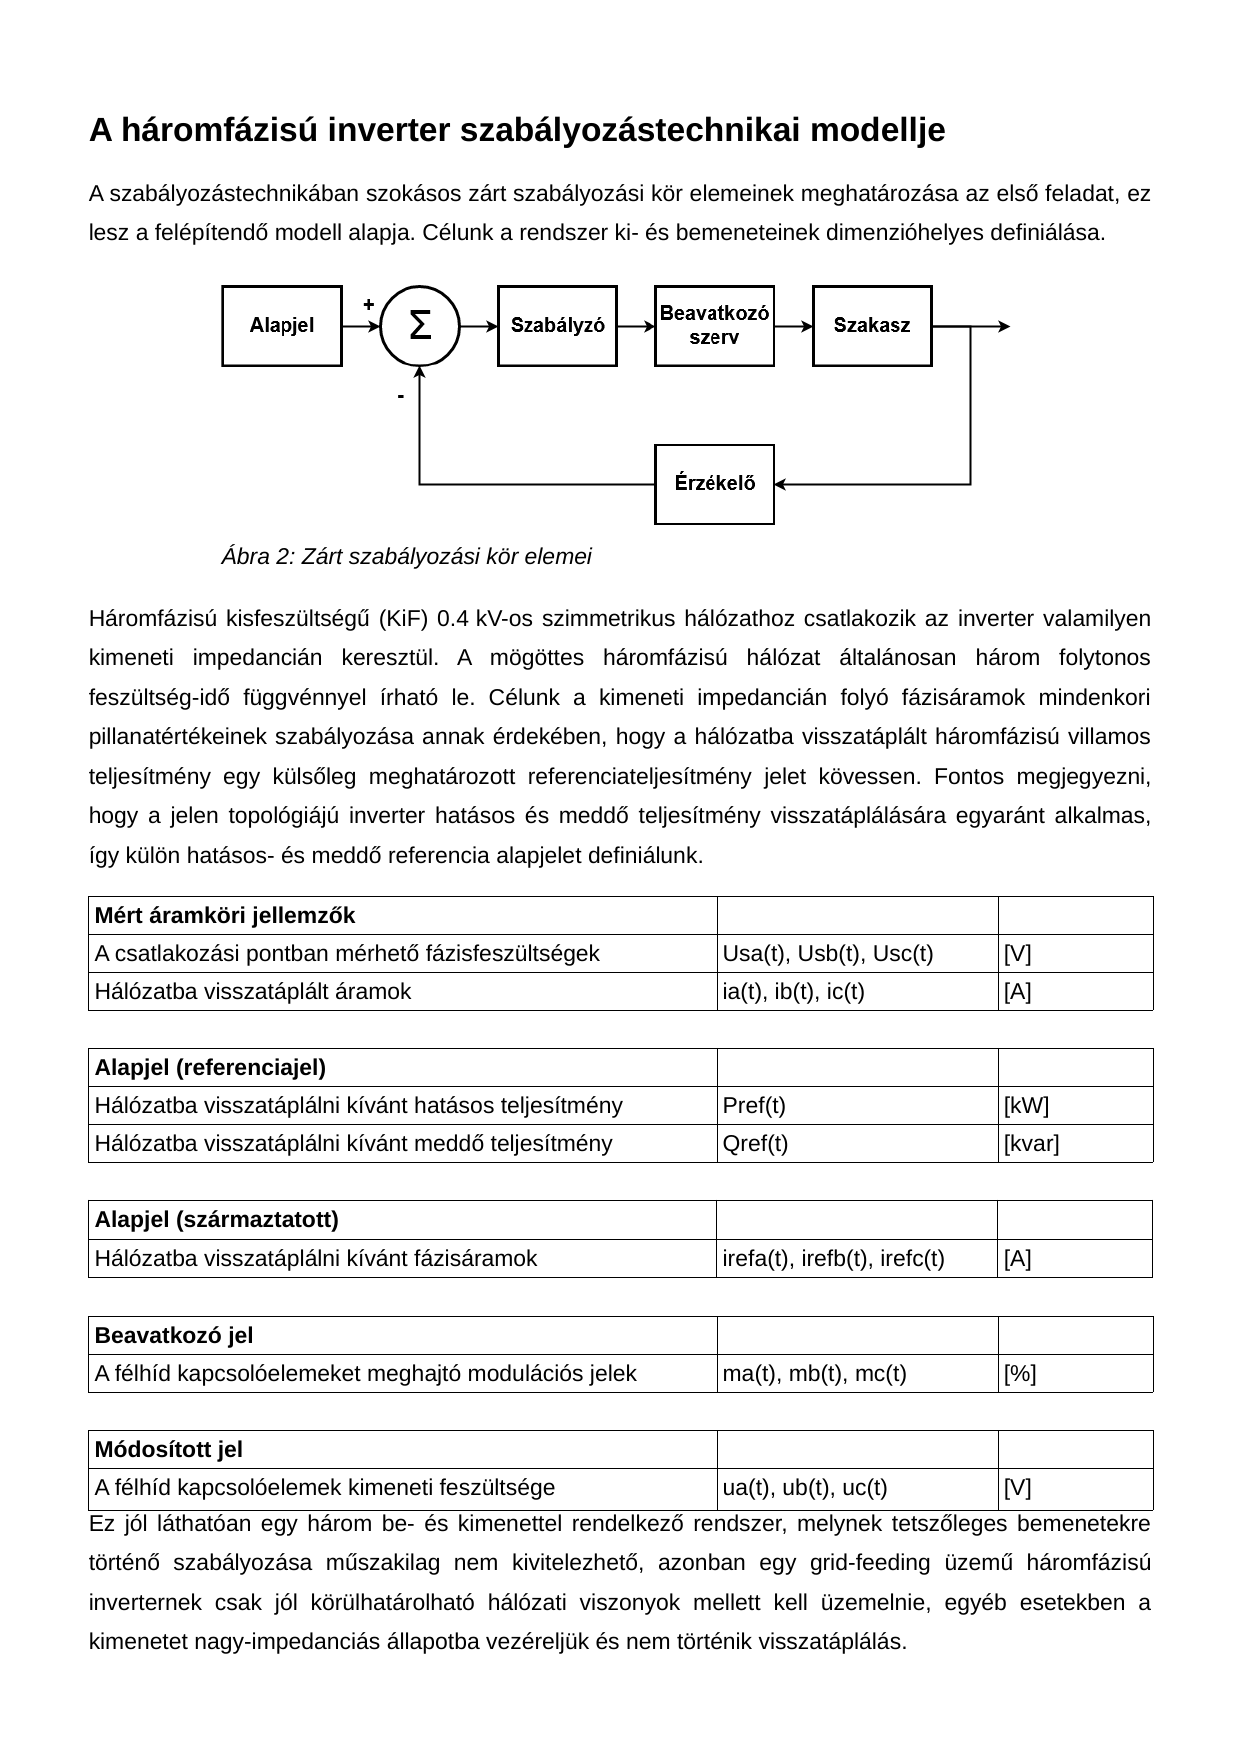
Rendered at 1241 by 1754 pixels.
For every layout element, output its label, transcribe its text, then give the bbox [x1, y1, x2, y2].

table_cell Qref(t) [718, 1125, 998, 1162]
table_header Mért áramköri jellemzők [89, 897, 717, 934]
table_cell [%] [999, 1355, 1153, 1392]
table_cell [kvar] [999, 1125, 1153, 1162]
table_cell [A] [999, 973, 1153, 1010]
text Háromfázisú kisfeszültségű (KiF) 0.4 kV-os szimmetrikus hálózathoz csatlakozik az inverter valamilyen kimeneti impedancián keresztül. A mögöttes háromfázisú hálózat általánosan három folytonos feszültség-idő függvénnyel írható le. Célunk a kimeneti impedancián folyó fázisáramok mindenkori pillanatértékeinek szabályozása annak érdekében, hogy a hálózatba visszatáplált háromfázisú villamos teljesítmény egy külsőleg meghatározott referenciateljesítmény jelet kövessen. Fontos megjegyezni, hogy a jelen topológiájú inverter hatásos és meddő teljesítmény visszatáplálására egyaránt alkalmas, így külön hatásos- és meddő referencia alapjelet definiálunk. [88, 274, 1152, 868]
table_cell Hálózatba visszatáplálni kívánt meddő teljesítmény [89, 1125, 717, 1162]
table_cell [kW] [999, 1087, 1153, 1124]
table_header [999, 897, 1153, 934]
table_cell [998, 1278, 1153, 1316]
table_cell [998, 1163, 1153, 1199]
table_cell [998, 1201, 1152, 1238]
table_cell [717, 1201, 997, 1238]
table_cell [999, 1317, 1153, 1354]
table_cell [717, 1278, 998, 1316]
table_cell [89, 1393, 717, 1430]
table_cell [A] [998, 1240, 1152, 1277]
table_cell [718, 1431, 998, 1468]
table_cell [V] [999, 935, 1153, 972]
subtitle A háromfázisú inverter szabályozástechnikai modellje [88, 109, 1152, 148]
table_cell [717, 1011, 998, 1048]
table_cell ua(t), ub(t), uc(t) [718, 1469, 998, 1510]
text Ábra 2: Zárt szabályozási kör elemei [221, 525, 1019, 569]
table_cell [718, 1049, 998, 1086]
text A szabályozástechnikában szokásos zárt szabályozási kör elemeinek meghatározása az első feladat, ez lesz a felépítendő modell alapja. Célunk a rendszer ki- és bemeneteinek dimenzióhelyes definiálása. [88, 180, 1152, 246]
table_cell Beavatkozó jel [89, 1317, 717, 1354]
table_cell [89, 1011, 717, 1048]
table_cell [998, 1393, 1153, 1430]
table_cell Módosított jel [89, 1431, 717, 1468]
text Ez jól láthatóan egy három be- és kimenettel rendelkező rendszer, melynek tetszőleges bemenetekre történő szabályozása műszakilag nem kivitelezhető, azonban egy grid-feeding üzemű háromfázisú inverternek csak jól körülhatárolható hálózati viszonyok mellett kell üzemelnie, egyéb esetekben a kimenetet nagy-impedanciás állapotba vezéreljük és nem történik visszatáplálás. [88, 1511, 1152, 1654]
table_cell Hálózatba visszatáplálni kívánt fázisáramok [89, 1240, 716, 1277]
table_cell [89, 1278, 717, 1316]
table_cell [999, 1049, 1153, 1086]
table_cell Hálózatba visszatáplálni kívánt hatásos teljesítmény [89, 1087, 717, 1124]
table_cell Pref(t) [718, 1087, 998, 1124]
table_cell Alapjel (referenciajel) [89, 1049, 717, 1086]
table_cell [717, 1393, 998, 1430]
table_header [718, 897, 998, 934]
table_cell [718, 1317, 998, 1354]
table_cell A félhíd kapcsolóelemek kimeneti feszültsége [89, 1469, 717, 1510]
table_cell A csatlakozási pontban mérhető fázisfeszültségek [89, 935, 717, 972]
table_cell [717, 1163, 998, 1199]
picture [221, 285, 1019, 525]
table_cell [V] [999, 1469, 1153, 1510]
table_cell [998, 1011, 1153, 1048]
table_cell Hálózatba visszatáplált áramok [89, 973, 717, 1010]
table_cell A félhíd kapcsolóelemeket meghajtó modulációs jelek [89, 1355, 717, 1392]
table_cell [89, 1163, 717, 1199]
table_cell Usa(t), Usb(t), Usc(t) [718, 935, 998, 972]
table_cell [999, 1431, 1153, 1468]
table_cell irefa(t), irefb(t), irefc(t) [717, 1240, 997, 1277]
table_cell Alapjel (származtatott) [89, 1201, 716, 1238]
table_cell ma(t), mb(t), mc(t) [718, 1355, 998, 1392]
table_cell ia(t), ib(t), ic(t) [718, 973, 998, 1010]
